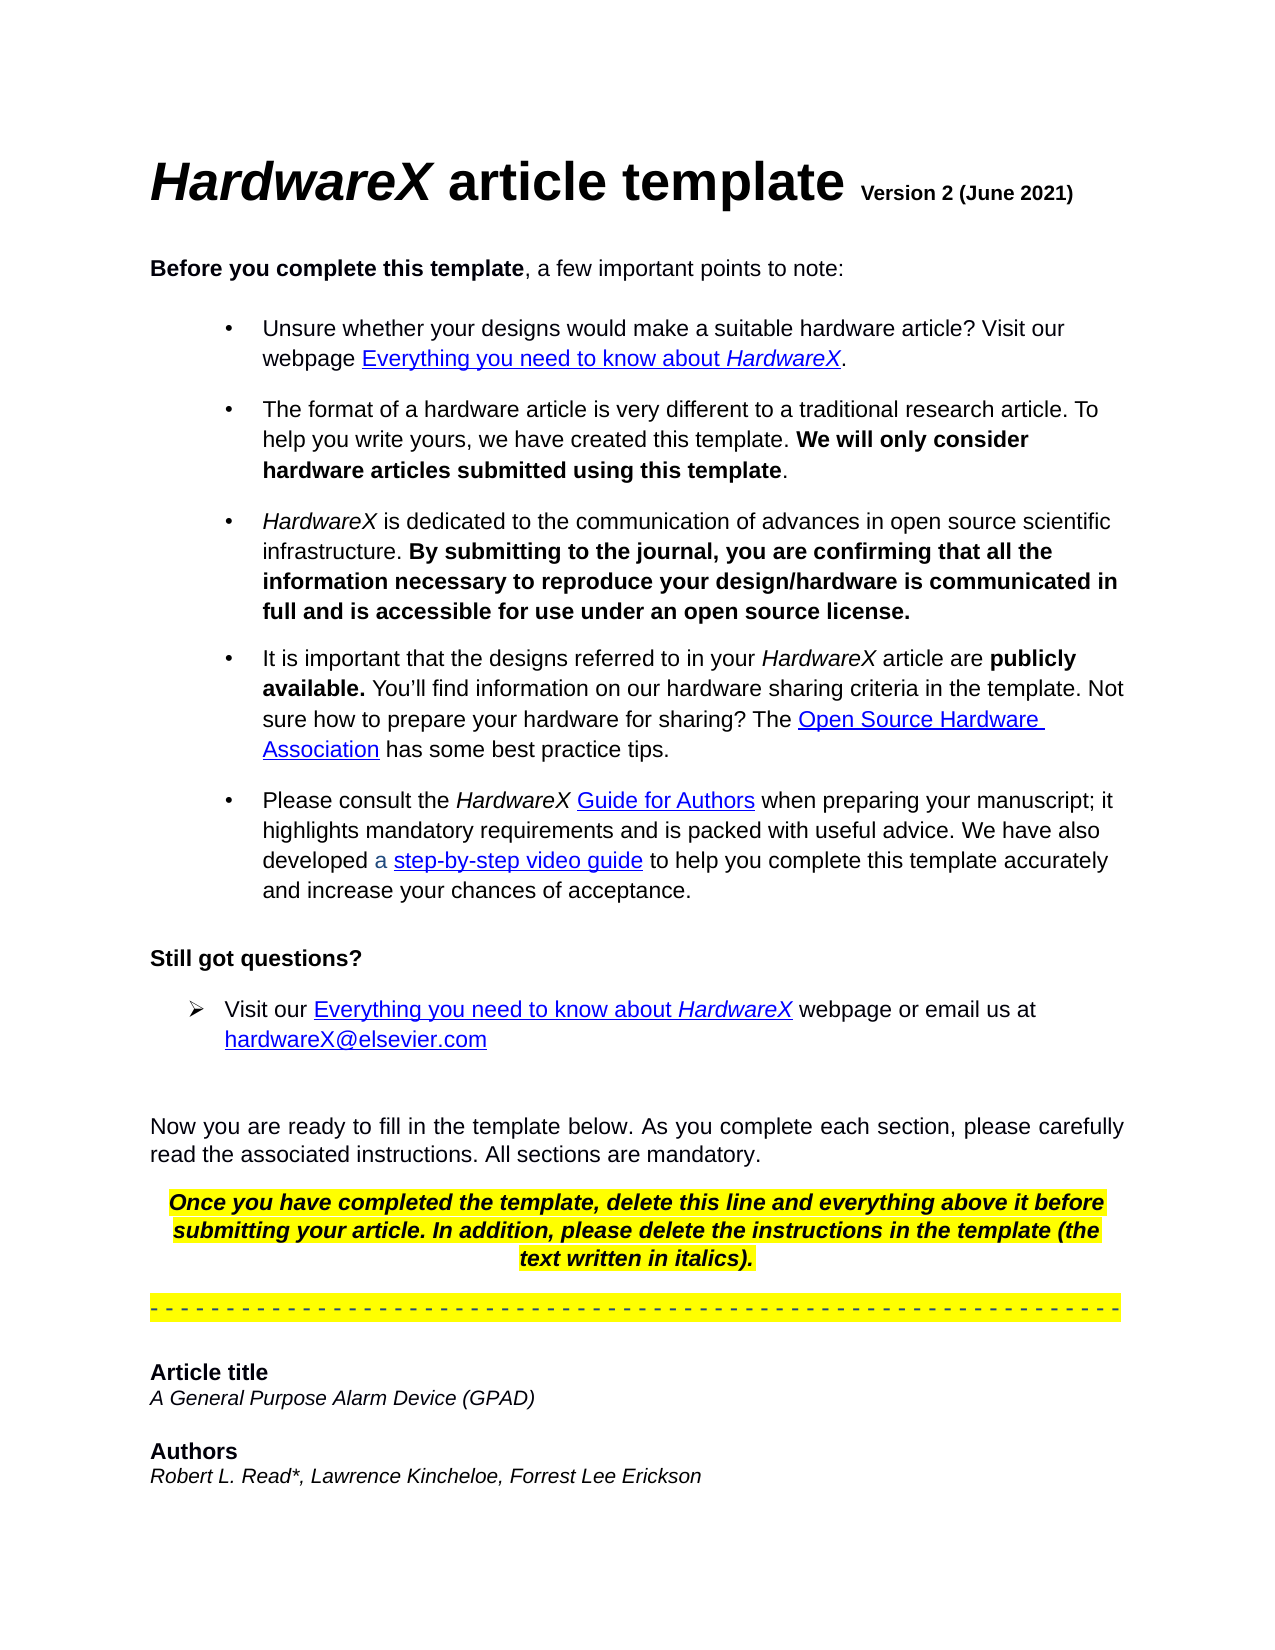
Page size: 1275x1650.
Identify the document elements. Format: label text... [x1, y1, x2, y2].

text Now you are ready to fill in the template below. As you complete each section, please carefully read the associated instructions. All sections are mandatory. [150, 1113, 1125, 1167]
list It is important that the designs referred to in your HardwareX article are publicly available. You’ll find information on our hardware sharing criteria in the template. Not sure how to prepare your hardware for sharing? The Open Source Hardware Association has some best practice tips. [225, 645, 1125, 762]
text A General Purpose Alarm Device (GPAD) [150, 1385, 1125, 1409]
text Still got questions? [150, 945, 1125, 972]
list Visit our Everything you need to know about HardwareX webpage or email us at hardwareX@elsevier.com [187, 996, 1125, 1053]
text Once you have completed the template, delete this line and everything above it before submitting your article. In addition, please delete the instructions in the template (the text written in italics). [150, 1189, 1125, 1271]
text HardwareX article template Version 2 (June 2021) [150, 150, 1125, 212]
list Please consult the HardwareX Guide for Authors when preparing your manuscript; it highlights mandatory requirements and is packed with useful advice. We have also developed a step-by-step video guide to help you complete this template accurately and increase your chances of acceptance. [225, 787, 1125, 904]
list Unsure whether your designs would make a suitable hardware article? Visit our webpage Everything you need to know about HardwareX. [225, 315, 1125, 372]
text Robert L. Read*, Lawrence Kincheloe, Forrest Lee Erickson [150, 1464, 1125, 1488]
text Article title [150, 1359, 1125, 1385]
text Before you complete this template, a few important points to note: [150, 254, 1125, 281]
text - - - - - - - - - - - - - - - - - - - - - - - - - - - - - - - - - - - - - - - - - - - - - - - - - - - - - - - - - - - - - - - - [150, 1293, 1125, 1322]
list The format of a hardware article is very different to a traditional research article. To help you write yours, we have created this template. We will only consider hardware articles submitted using this template. [225, 396, 1125, 483]
list HardwareX is dedicated to the communication of advances in open source scientific infrastructure. By submitting to the journal, you are confirming that all the information necessary to reproduce your design/hardware is communicated in full and is accessible for use under an open source license. [225, 508, 1125, 625]
text Authors [150, 1438, 1125, 1464]
